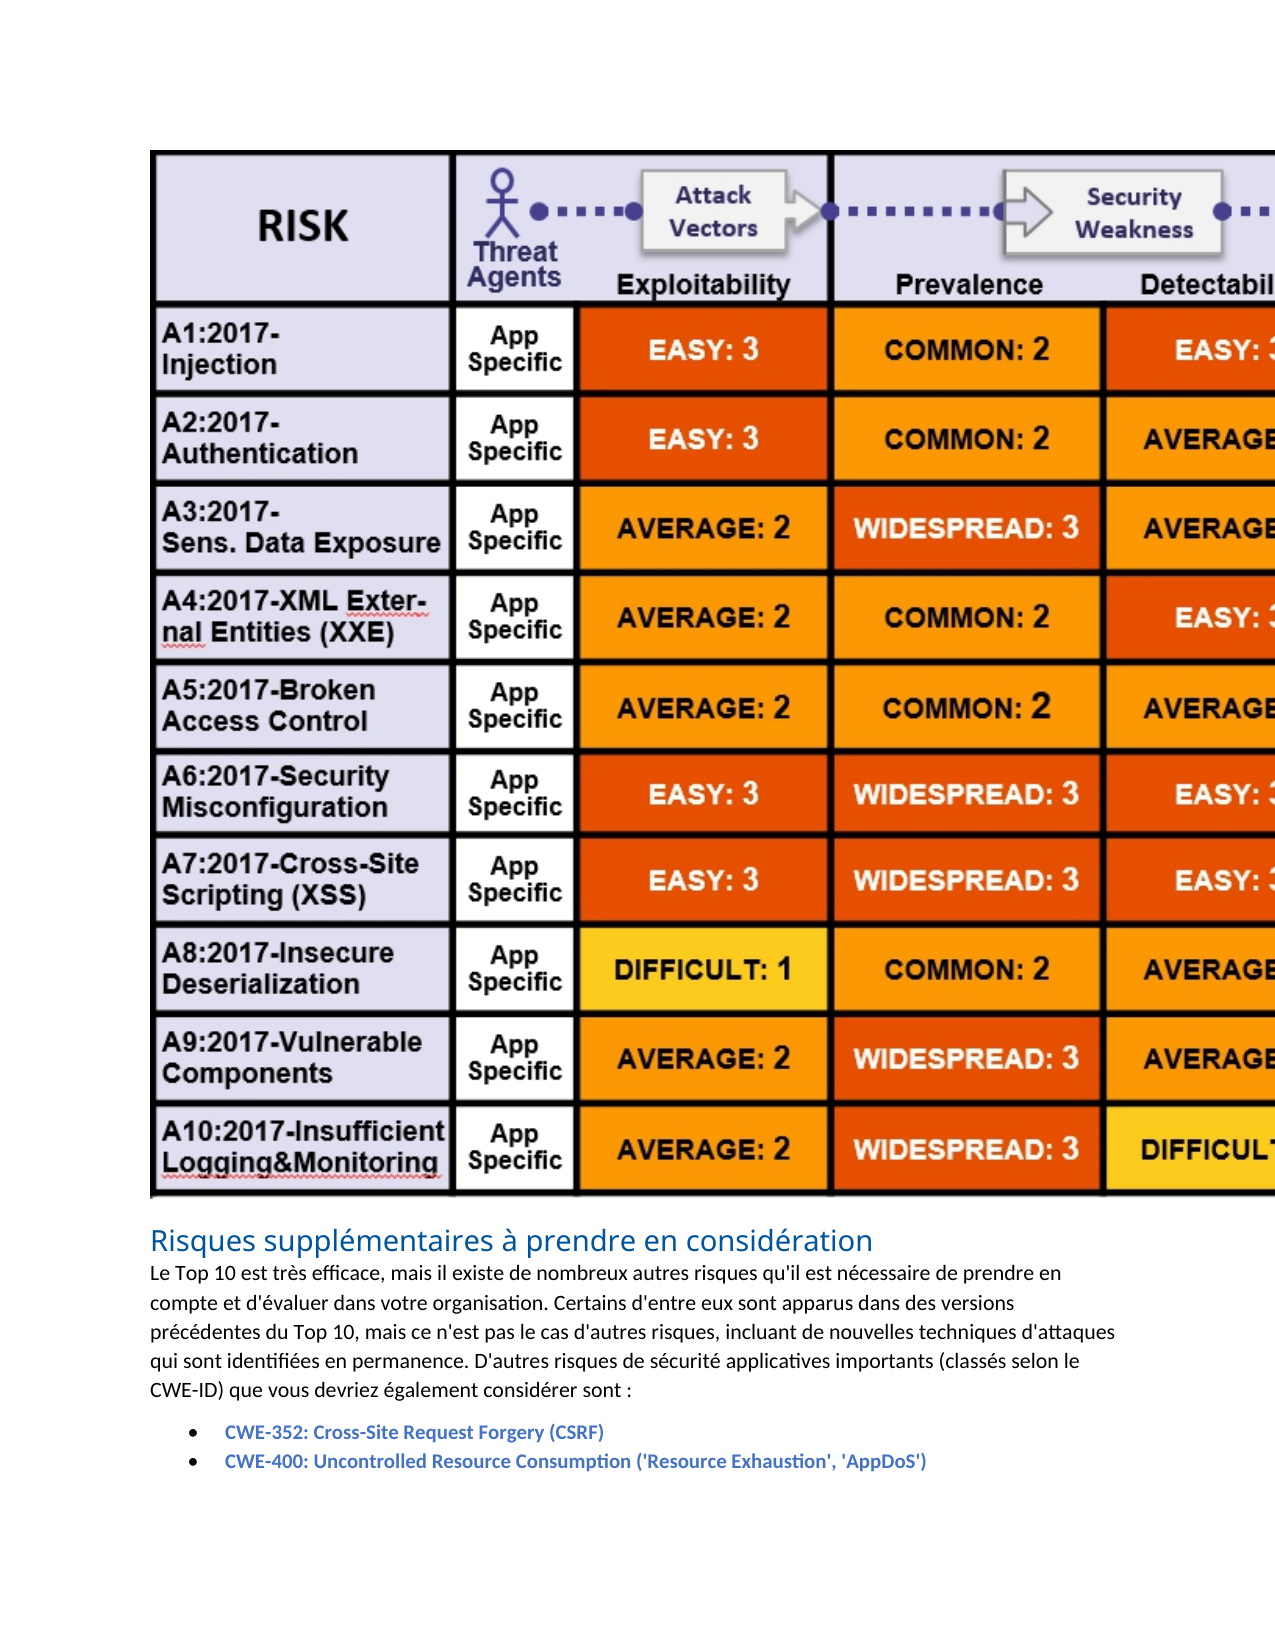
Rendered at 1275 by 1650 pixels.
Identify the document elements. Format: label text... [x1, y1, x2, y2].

subtitle Risques supplémentaires à prendre en considération [150, 1220, 1125, 1259]
list CWE-352: Cross-Site Request Forgery (CSRF) [187, 1418, 1125, 1445]
picture [150, 150, 1275, 1199]
text Le Top 10 est très efficace, mais il existe de nombreux autres risques qu'il est nécessaire de prendre en compte et d'évaluer dans votre organisation. Certains d'entre eux sont apparus dans des versions précédentes du Top 10, mais ce n'est pas le cas d'autres risques, incluant de nouvelles techniques d'attaques qui sont identifiées en permanence. D'autres risques de sécurité applicatives importants (classés selon le CWE-ID) que vous devriez également considérer sont : [150, 1259, 1125, 1403]
list CWE-400: Uncontrolled Resource Consumption ('Resource Exhaustion', 'AppDoS') [187, 1448, 1125, 1474]
